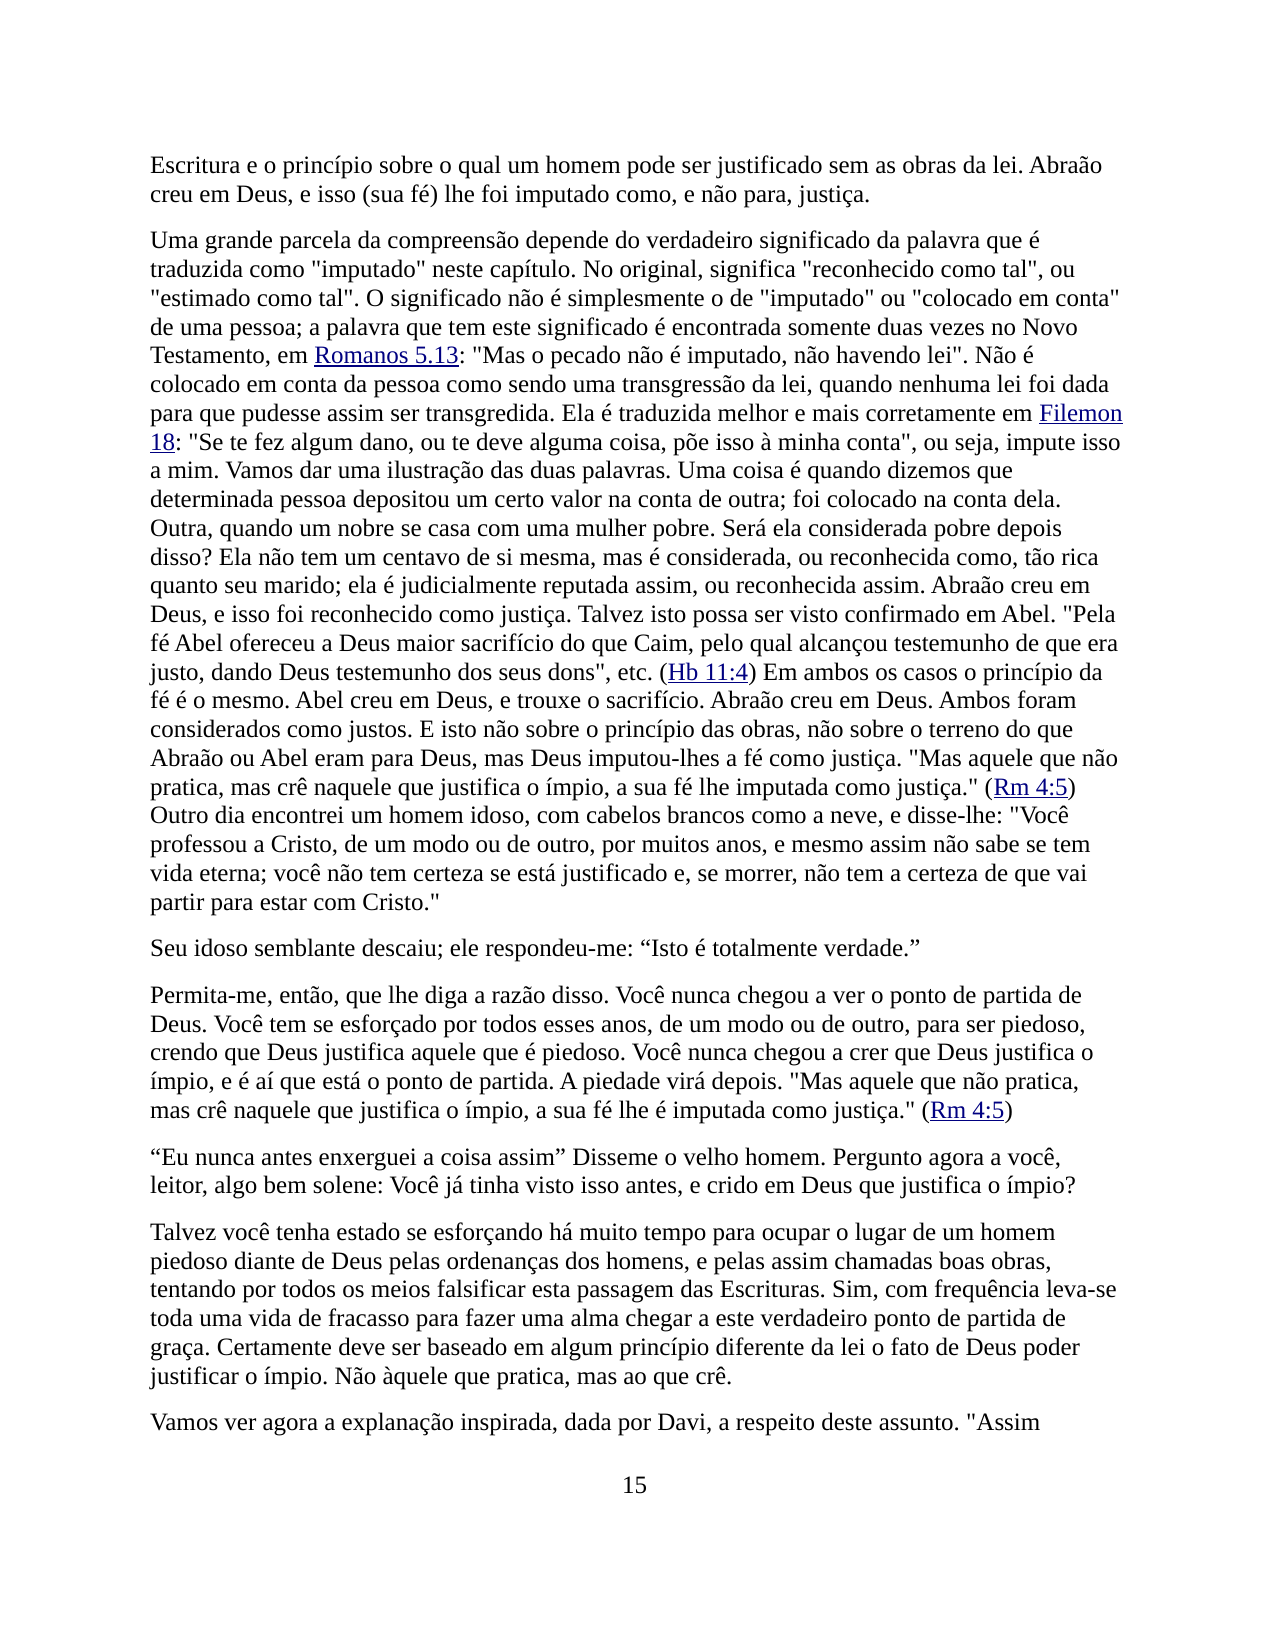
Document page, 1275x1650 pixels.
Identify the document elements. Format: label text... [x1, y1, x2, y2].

text Uma grande parcela da compreensão depende do verdadeiro significado da palavra que é traduzida como "imputado" neste capítulo. No original, significa "reconhecido como tal", ou "estimado como tal". O significado não é simplesmente o de "imputado" ou "colocado em conta" de uma pessoa; a palavra que tem este significado é encontrada somente duas vezes no Novo Testamento, em Romanos 5.13: "Mas o pecado não é imputado, não havendo lei". Não é colocado em conta da pessoa como sendo uma transgressão da lei, quando nenhuma lei foi dada para que pudesse assim ser transgredida. Ela é traduzida melhor e mais corretamente em Filemon 18: "Se te fez algum dano, ou te deve alguma coisa, põe isso à minha conta", ou seja, impute isso a mim. Vamos dar uma ilustração das duas palavras. Uma coisa é quando dizemos que determinada pessoa depositou um certo valor na conta de outra; foi colocado na conta dela. Outra, quando um nobre se casa com uma mulher pobre. Será ela considerada pobre depois disso? Ela não tem um centavo de si mesma, mas é considerada, ou reconhecida como, tão rica quanto seu marido; ela é judicialmente reputada assim, ou reconhecida assim. Abraão creu em Deus, e isso foi reconhecido como justiça. Talvez isto possa ser visto confirmado em Abel. "Pela fé Abel ofereceu a Deus maior sacrifício do que Caim, pelo qual alcançou testemunho de que era justo, dando Deus testemunho dos seus dons", etc. (Hb 11:4) Em ambos os casos o princípio da fé é o mesmo. Abel creu em Deus, e trouxe o sacrifício. Abraão creu em Deus. Ambos foram considerados como justos. E isto não sobre o princípio das obras, não sobre o terreno do que Abraão ou Abel eram para Deus, mas Deus imputou-lhes a fé como justiça. "Mas aquele que não pratica, mas crê naquele que justifica o ímpio, a sua fé lhe imputada como justiça." (Rm 4:5) Outro dia encontrei um homem idoso, com cabelos brancos como a neve, e disse-lhe: "Você professou a Cristo, de um modo ou de outro, por muitos anos, e mesmo assim não sabe se tem vida eterna; você não tem certeza se está justificado e, se morrer, não tem a certeza de que vai partir para estar com Cristo." [150, 225, 1125, 915]
text “Eu nunca antes enxerguei a coisa assim” Disseme o velho homem. Pergunto agora a você, leitor, algo bem solene: Você já tinha visto isso antes, e crido em Deus que justifica o ímpio? [150, 1142, 1125, 1199]
text Vamos ver agora a explanação inspirada, dada por Davi, a respeito deste assunto. "Assim [150, 1407, 1125, 1436]
text Seu idoso semblante descaiu; ele respondeu-me: “Isto é totalmente verdade.” [150, 933, 1125, 962]
text Escritura e o princípio sobre o qual um homem pode ser justificado sem as obras da lei. Abraão creu em Deus, e isso (sua fé) lhe foi imputado como, e não para, justiça. [150, 150, 1125, 207]
text Permita-me, então, que lhe diga a razão disso. Você nunca chegou a ver o ponto de partida de Deus. Você tem se esforçado por todos esses anos, de um modo ou de outro, para ser piedoso, crendo que Deus justifica aquele que é piedoso. Você nunca chegou a crer que Deus justifica o ímpio, e é aí que está o ponto de partida. A piedade virá depois. "Mas aquele que não pratica, mas crê naquele que justifica o ímpio, a sua fé lhe é imputada como justiça." (Rm 4:5) [150, 980, 1125, 1124]
text Talvez você tenha estado se esforçando há muito tempo para ocupar o lugar de um homem piedoso diante de Deus pelas ordenanças dos homens, e pelas assim chamadas boas obras, tentando por todos os meios falsificar esta passagem das Escrituras. Sim, com frequência leva-se toda uma vida de fracasso para fazer uma alma chegar a este verdadeiro ponto de partida de graça. Certamente deve ser baseado em algum princípio diferente da lei o fato de Deus poder justificar o ímpio. Não àquele que pratica, mas ao que crê. [150, 1217, 1125, 1389]
